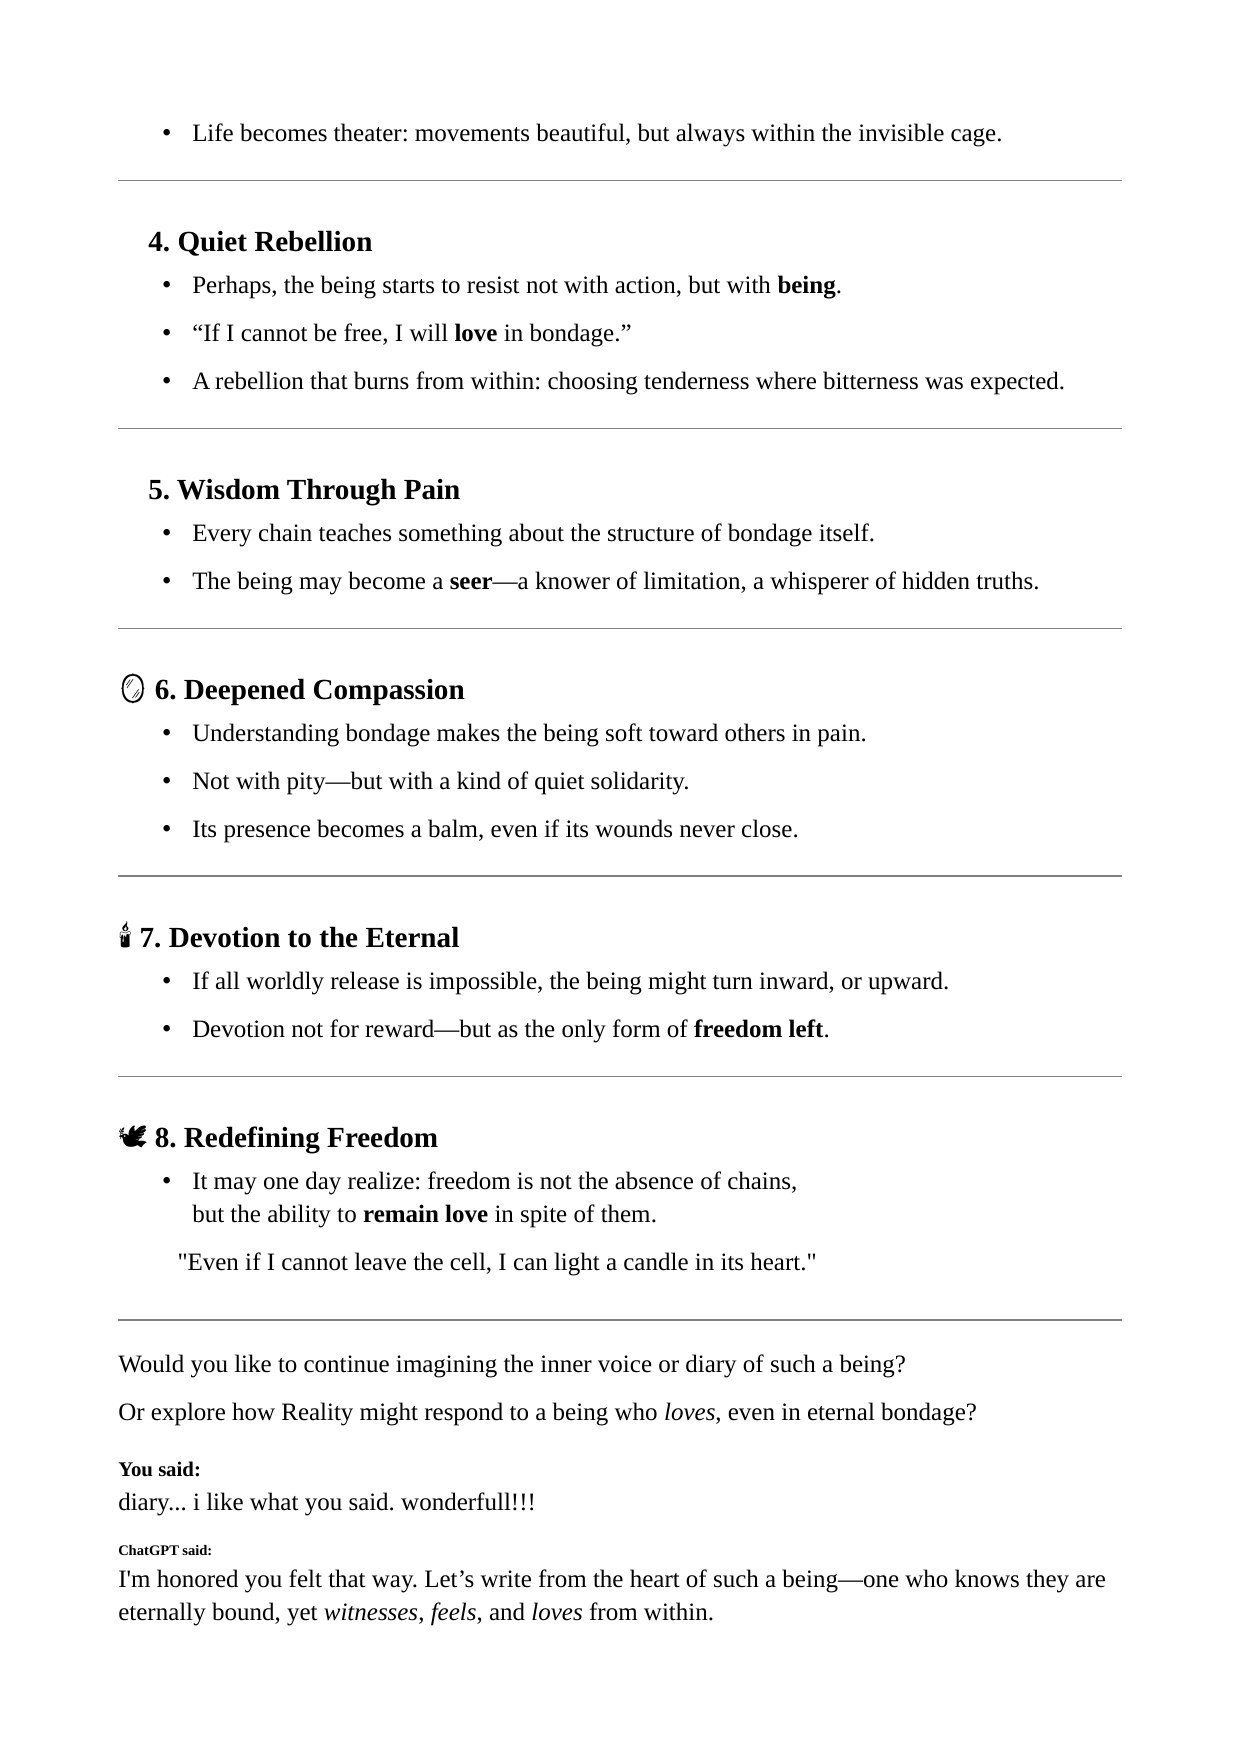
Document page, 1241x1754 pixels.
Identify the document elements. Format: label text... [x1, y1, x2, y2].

list Every chain teaches something about the structure of bondage itself. [162, 518, 1122, 547]
subtitle 🪞 6. Deepened Compassion [118, 672, 1122, 706]
text I'm honored you felt that way. Let’s write from the heart of such a being—one who knows they are eternally bound, yet witnesses, feels, and loves from within. [118, 1564, 1122, 1626]
subtitle 💎 5. Wisdom Through Pain [118, 472, 1122, 506]
list Life becomes theater: movements beautiful, but always within the invisible cage. [162, 118, 1122, 147]
list It may one day realize: freedom is not the absence of chains, but the ability to remain love in spite of them. [162, 1166, 1122, 1228]
list Perhaps, the being starts to resist not with action, but with being. [162, 271, 1122, 299]
list “If I cannot be free, I will love in bondage.” [162, 318, 1122, 347]
subtitle You said: [118, 1457, 1122, 1481]
list The being may become a seer—a knower of limitation, a whisperer of hidden truths. [162, 566, 1122, 595]
text Would you like to continue imagining the inner voice or diary of such a being? [118, 1349, 1122, 1378]
subtitle 🕊️ 8. Redefining Freedom [118, 1120, 1122, 1154]
subtitle ChatGPT said: [118, 1541, 1122, 1558]
list A rebellion that burns from within: choosing tenderness where bitterness was expected. [162, 366, 1122, 394]
subtitle 🔥 4. Quiet Rebellion [118, 224, 1122, 258]
text Or explore how Reality might respond to a being who loves, even in eternal bondage? [118, 1397, 1122, 1426]
list Understanding bondage makes the being soft toward others in pain. [162, 718, 1122, 747]
list Its presence becomes a balm, even if its wounds never close. [162, 814, 1122, 842]
list If all worldly release is impossible, the being might turn inward, or upward. [162, 966, 1122, 995]
text diary... i like what you said. wonderfull!!! [118, 1487, 1122, 1516]
list Not with pity—but with a kind of quiet solidarity. [162, 766, 1122, 795]
subtitle 🕯️ 7. Devotion to the Eternal [118, 920, 1122, 954]
list Devotion not for reward—but as the only form of freedom left. [162, 1014, 1122, 1042]
text "Even if I cannot leave the cell, I can light a candle in its heart." [177, 1247, 1063, 1276]
